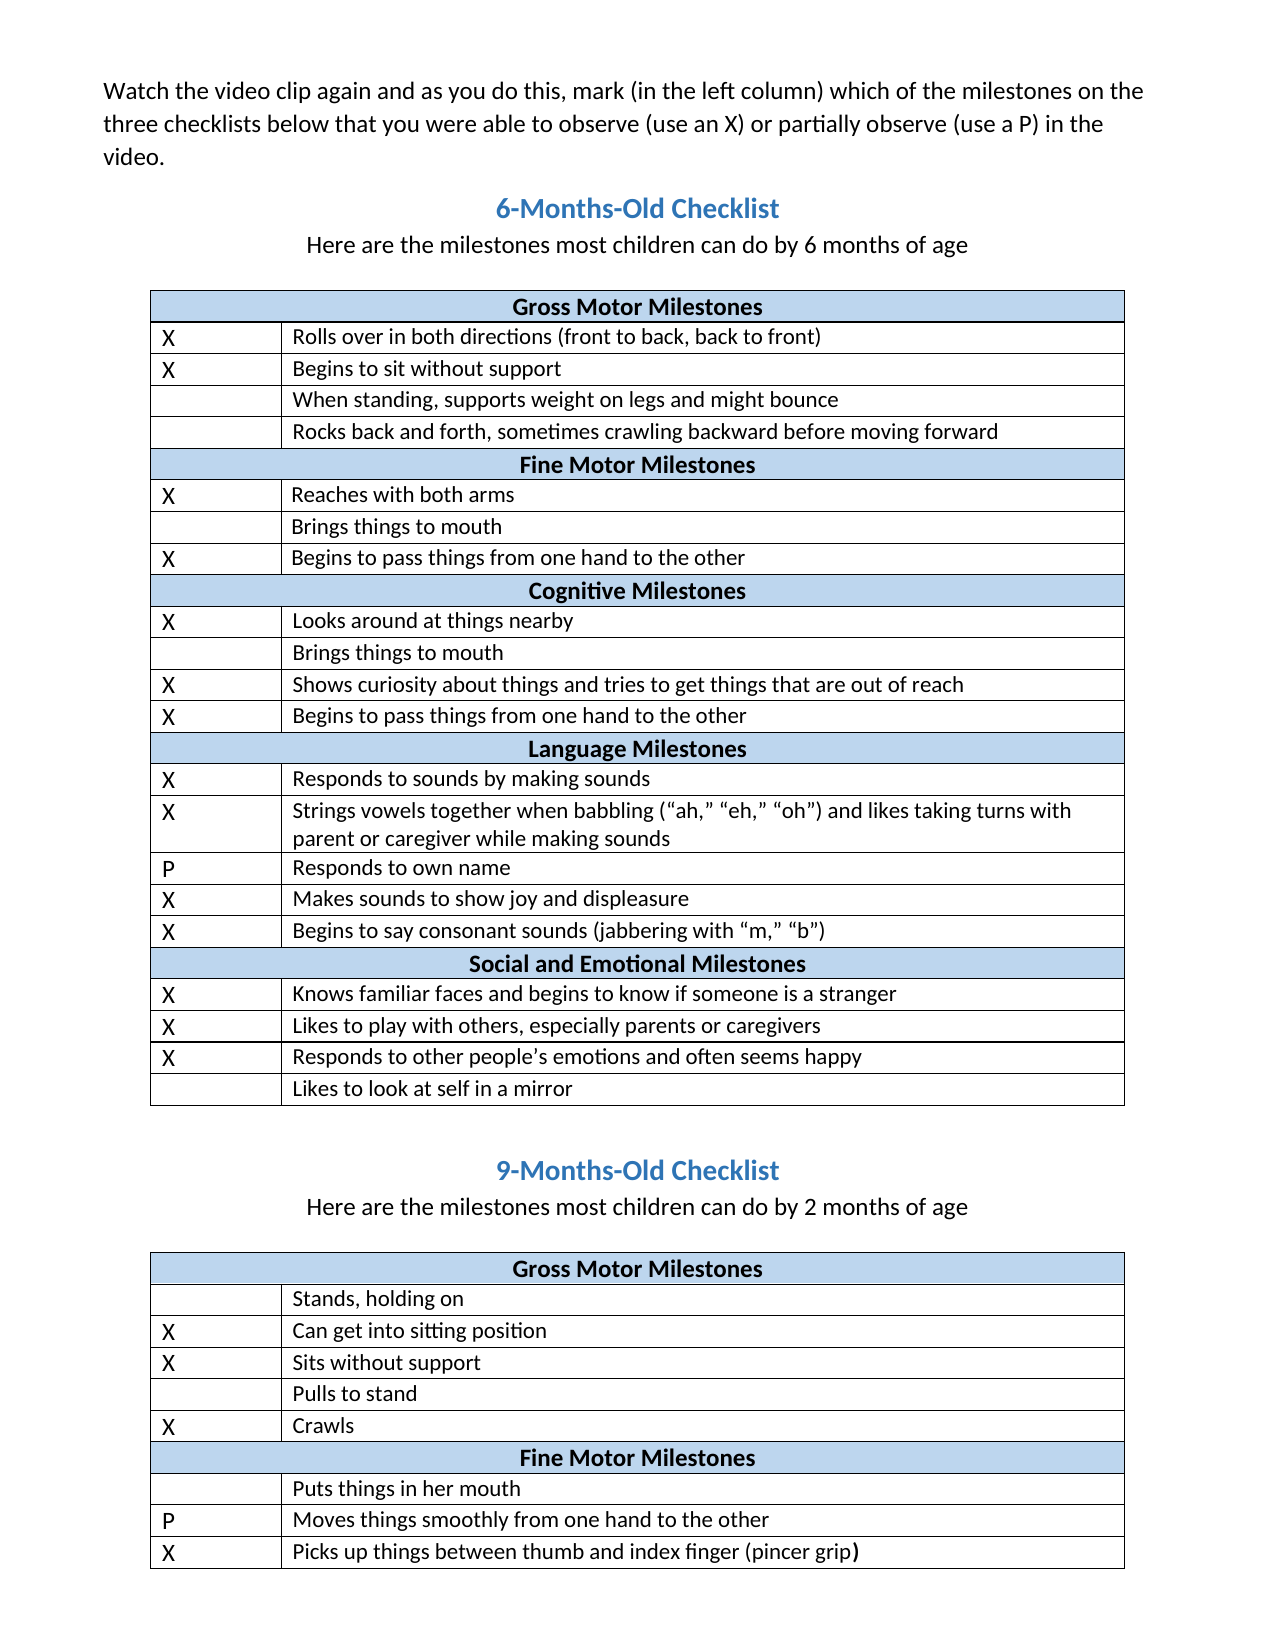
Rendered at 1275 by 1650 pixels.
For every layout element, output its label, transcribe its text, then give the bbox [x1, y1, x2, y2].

table_cell [151, 417, 281, 448]
table_cell P [151, 1505, 281, 1536]
table_cell Can get into sitting position [282, 1316, 1124, 1347]
table_cell Social and Emotional Milestones [151, 948, 1124, 978]
text Here are the milestones most children can do by 2 months of age [75, 1191, 1200, 1221]
subtitle 6-Months-Old Checklist [75, 190, 1200, 226]
text Here are the milestones most children can do by 6 months of age [75, 229, 1200, 259]
table_cell [151, 638, 281, 669]
table_cell X [151, 323, 281, 353]
table_cell Responds to other people’s emotions and often seems happy [282, 1043, 1124, 1073]
table_cell X [151, 885, 281, 915]
table_cell Begins to say consonant sounds (jabbering with “m,” “b”) [282, 916, 1124, 947]
table_cell Crawls [282, 1411, 1124, 1441]
table_cell When standing, supports weight on legs and might bounce [282, 386, 1124, 416]
table_cell Responds to sounds by making sounds [282, 764, 1124, 795]
table_cell Pulls to stand [282, 1379, 1124, 1410]
table_cell Likes to look at self in a mirror [282, 1074, 1124, 1104]
table_cell X [151, 480, 281, 511]
table_cell Fine Motor Milestones [151, 1442, 1124, 1473]
table_cell X [151, 1011, 281, 1041]
table_cell Cognitive Milestones [151, 575, 1124, 606]
table_cell Rolls over in both directions (front to back, back to front) [282, 323, 1124, 353]
table_cell Likes to play with others, especially parents or caregivers [282, 1011, 1124, 1041]
table_cell Begins to sit without support [282, 354, 1124, 384]
table_cell Brings things to mouth [282, 512, 1124, 542]
table_cell Fine Motor Milestones [151, 449, 1124, 479]
table_cell [151, 386, 281, 416]
table_cell X [151, 1316, 281, 1347]
table_cell P [151, 853, 281, 883]
table_cell Brings things to mouth [282, 638, 1124, 669]
table_header Gross Motor Milestones [151, 1253, 1124, 1283]
table_cell Language Milestones [151, 733, 1124, 763]
table_cell Begins to pass things from one hand to the other [282, 544, 1124, 574]
table_cell X [151, 1537, 281, 1567]
table_cell X [151, 670, 281, 700]
table_cell Reaches with both arms [282, 480, 1124, 511]
table_header Gross Motor Milestones [151, 291, 1124, 321]
table_cell Begins to pass things from one hand to the other [282, 701, 1124, 732]
text Watch the video clip again and as you do this, mark (in the left column) which of the milestones on the three checklists below that you were able to observe (use an X) or partially observe (use a P) in the video. [103, 75, 1162, 171]
table_cell Puts things in her mouth [282, 1474, 1124, 1504]
subtitle 9-Months-Old Checklist [75, 1152, 1200, 1188]
table_cell [151, 512, 281, 542]
table_cell X [151, 1348, 281, 1378]
table_cell X [151, 979, 281, 1010]
table_cell X [151, 607, 281, 637]
table_cell Moves things smoothly from one hand to the other [282, 1505, 1124, 1536]
table_cell Shows curiosity about things and tries to get things that are out of reach [282, 670, 1124, 700]
table_cell Stands, holding on [282, 1285, 1124, 1315]
table_cell [151, 1285, 281, 1315]
table_cell Knows familiar faces and begins to know if someone is a stranger [282, 979, 1124, 1010]
table_cell X [151, 1411, 281, 1441]
table_cell X [151, 544, 281, 574]
table_cell X [151, 354, 281, 384]
table_cell Picks up things between thumb and index finger (pincer grip) [282, 1537, 1124, 1567]
table_cell Strings vowels together when babbling (“ah,” “eh,” “oh”) and likes taking turns with parent or caregiver while making sounds [282, 796, 1124, 852]
table_cell [151, 1474, 281, 1504]
table_cell Makes sounds to show joy and displeasure [282, 885, 1124, 915]
table_cell [151, 1379, 281, 1410]
table_cell Responds to own name [282, 853, 1124, 883]
table_cell X [151, 764, 281, 795]
table_cell Looks around at things nearby [282, 607, 1124, 637]
table_cell Rocks back and forth, sometimes crawling backward before moving forward [282, 417, 1124, 448]
table_cell X [151, 796, 281, 852]
table_cell X [151, 916, 281, 947]
table_cell X [151, 701, 281, 732]
table_cell X [151, 1043, 281, 1073]
table_cell Sits without support [282, 1348, 1124, 1378]
table_cell [151, 1074, 281, 1104]
